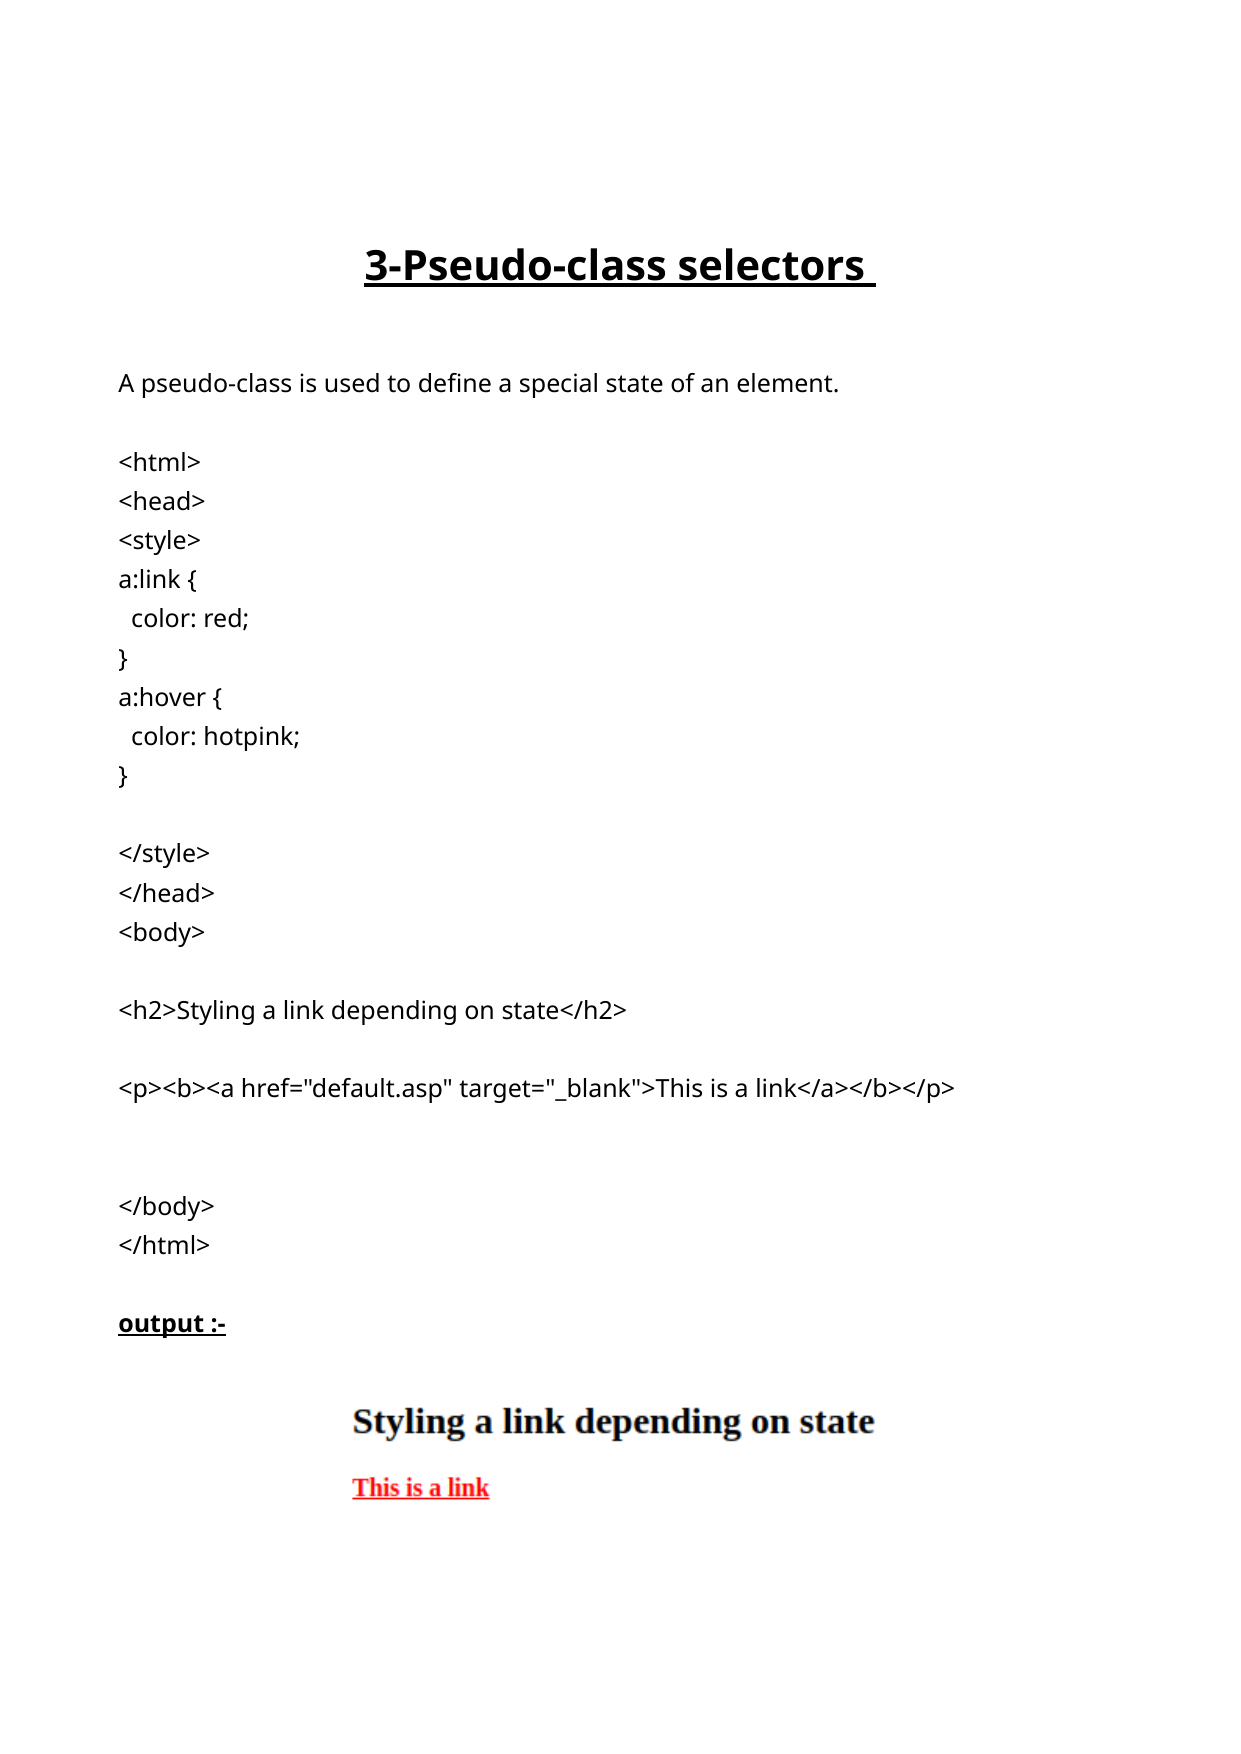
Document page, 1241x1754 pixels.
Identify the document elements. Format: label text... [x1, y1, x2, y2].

text </body> [118, 1188, 1122, 1223]
text <body> [118, 914, 1122, 948]
text </style> [118, 836, 1122, 870]
text </html> [118, 1228, 1122, 1262]
text </head> [118, 875, 1122, 909]
text <head> [118, 483, 1122, 518]
text <h2>Styling a link depending on state</h2> [118, 993, 1122, 1027]
text 3-Pseudo-class selectors [118, 236, 1122, 292]
text <style> [118, 523, 1122, 557]
text <html> [118, 444, 1122, 478]
text a:hover { [118, 679, 1122, 713]
text color: red; [118, 601, 1122, 635]
text } [118, 640, 1122, 674]
text A pseudo-class is used to define a special state of an element. [118, 366, 1122, 400]
text color: hotpink; [118, 718, 1122, 753]
text } [118, 758, 1122, 792]
text a:link { [118, 562, 1122, 596]
text output :- [118, 1305, 1122, 1339]
picture [348, 1383, 892, 1550]
text <p><b><a href="default.asp" target="_blank">This is a link</a></b></p> [118, 1071, 1122, 1105]
